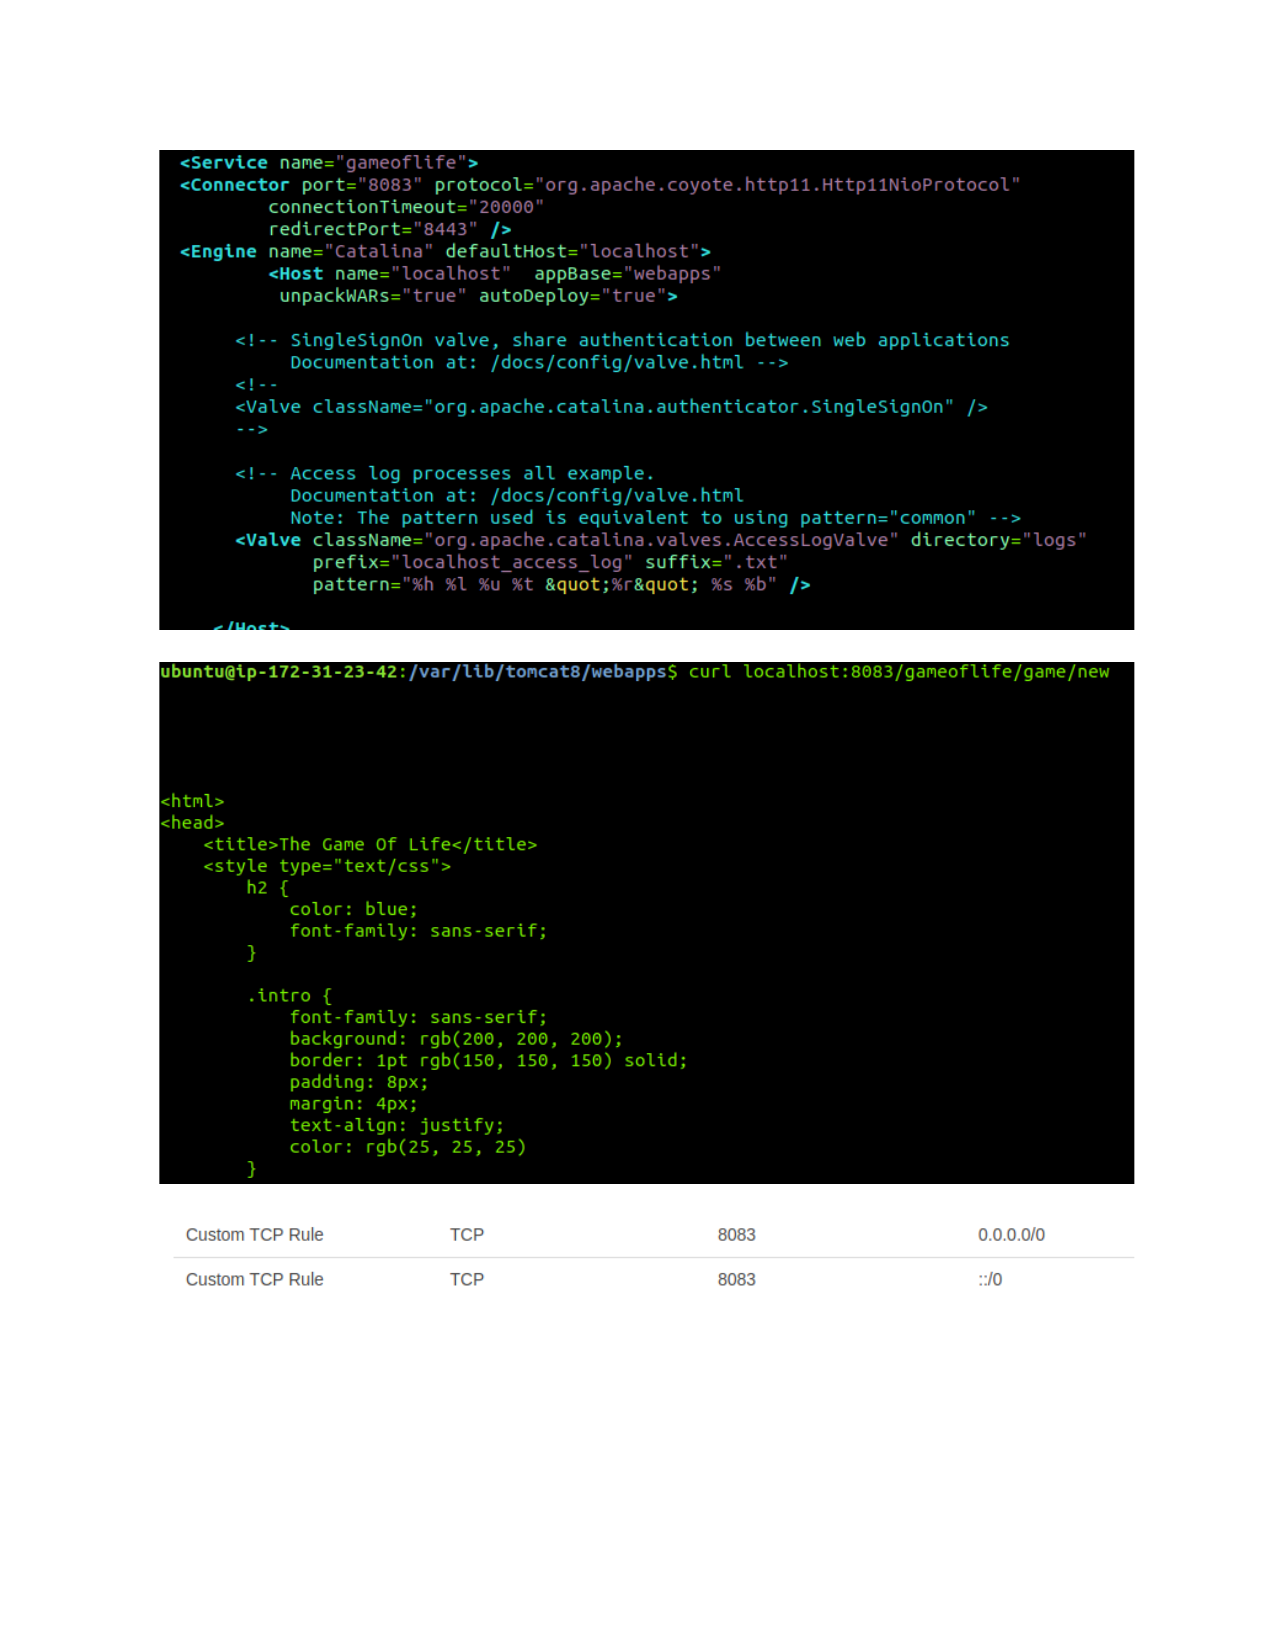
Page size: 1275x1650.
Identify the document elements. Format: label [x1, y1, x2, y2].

picture [159, 150, 1135, 630]
picture [159, 662, 1135, 1184]
picture [159, 1216, 1135, 1298]
